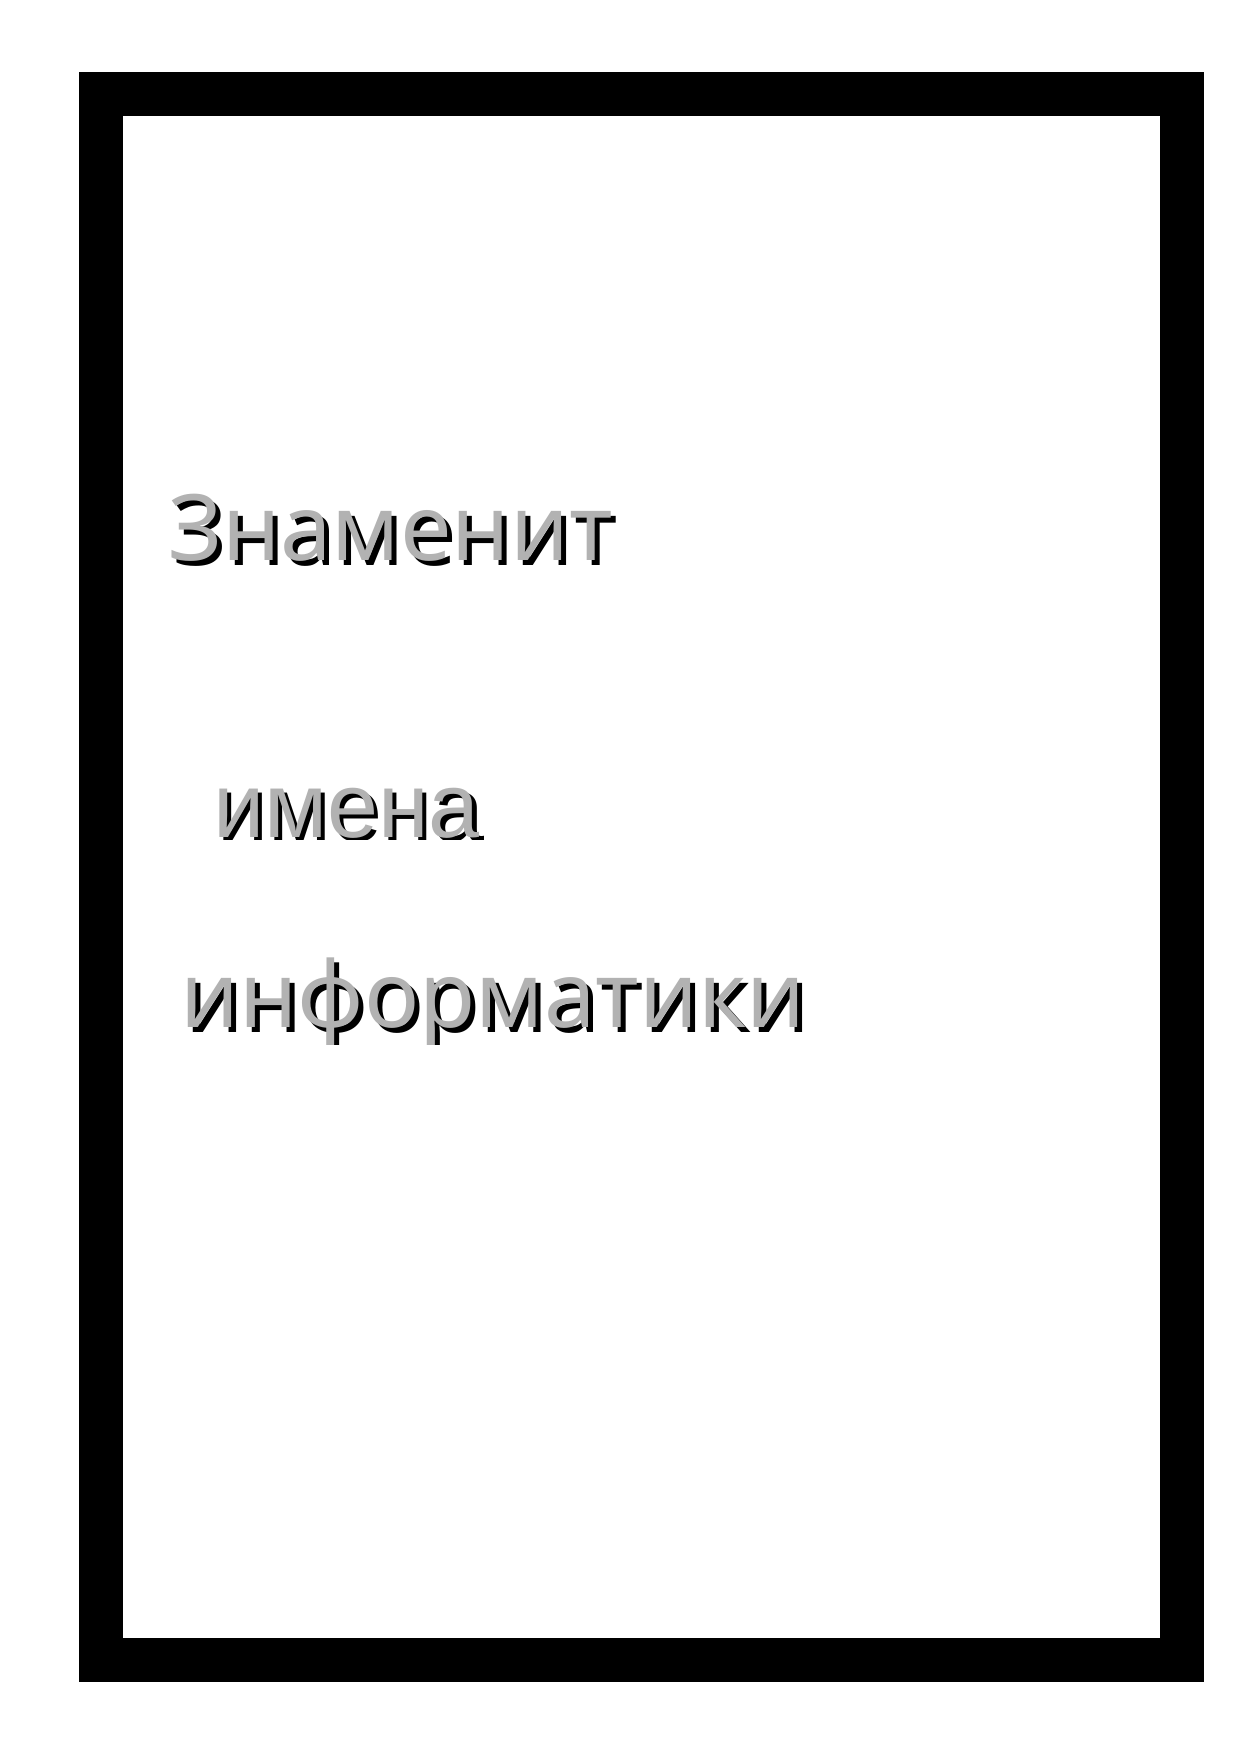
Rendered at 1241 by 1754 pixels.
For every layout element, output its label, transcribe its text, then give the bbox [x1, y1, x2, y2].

text Знаменитые [146, 462, 635, 607]
text имена [146, 751, 572, 839]
text информатики [146, 929, 839, 1044]
